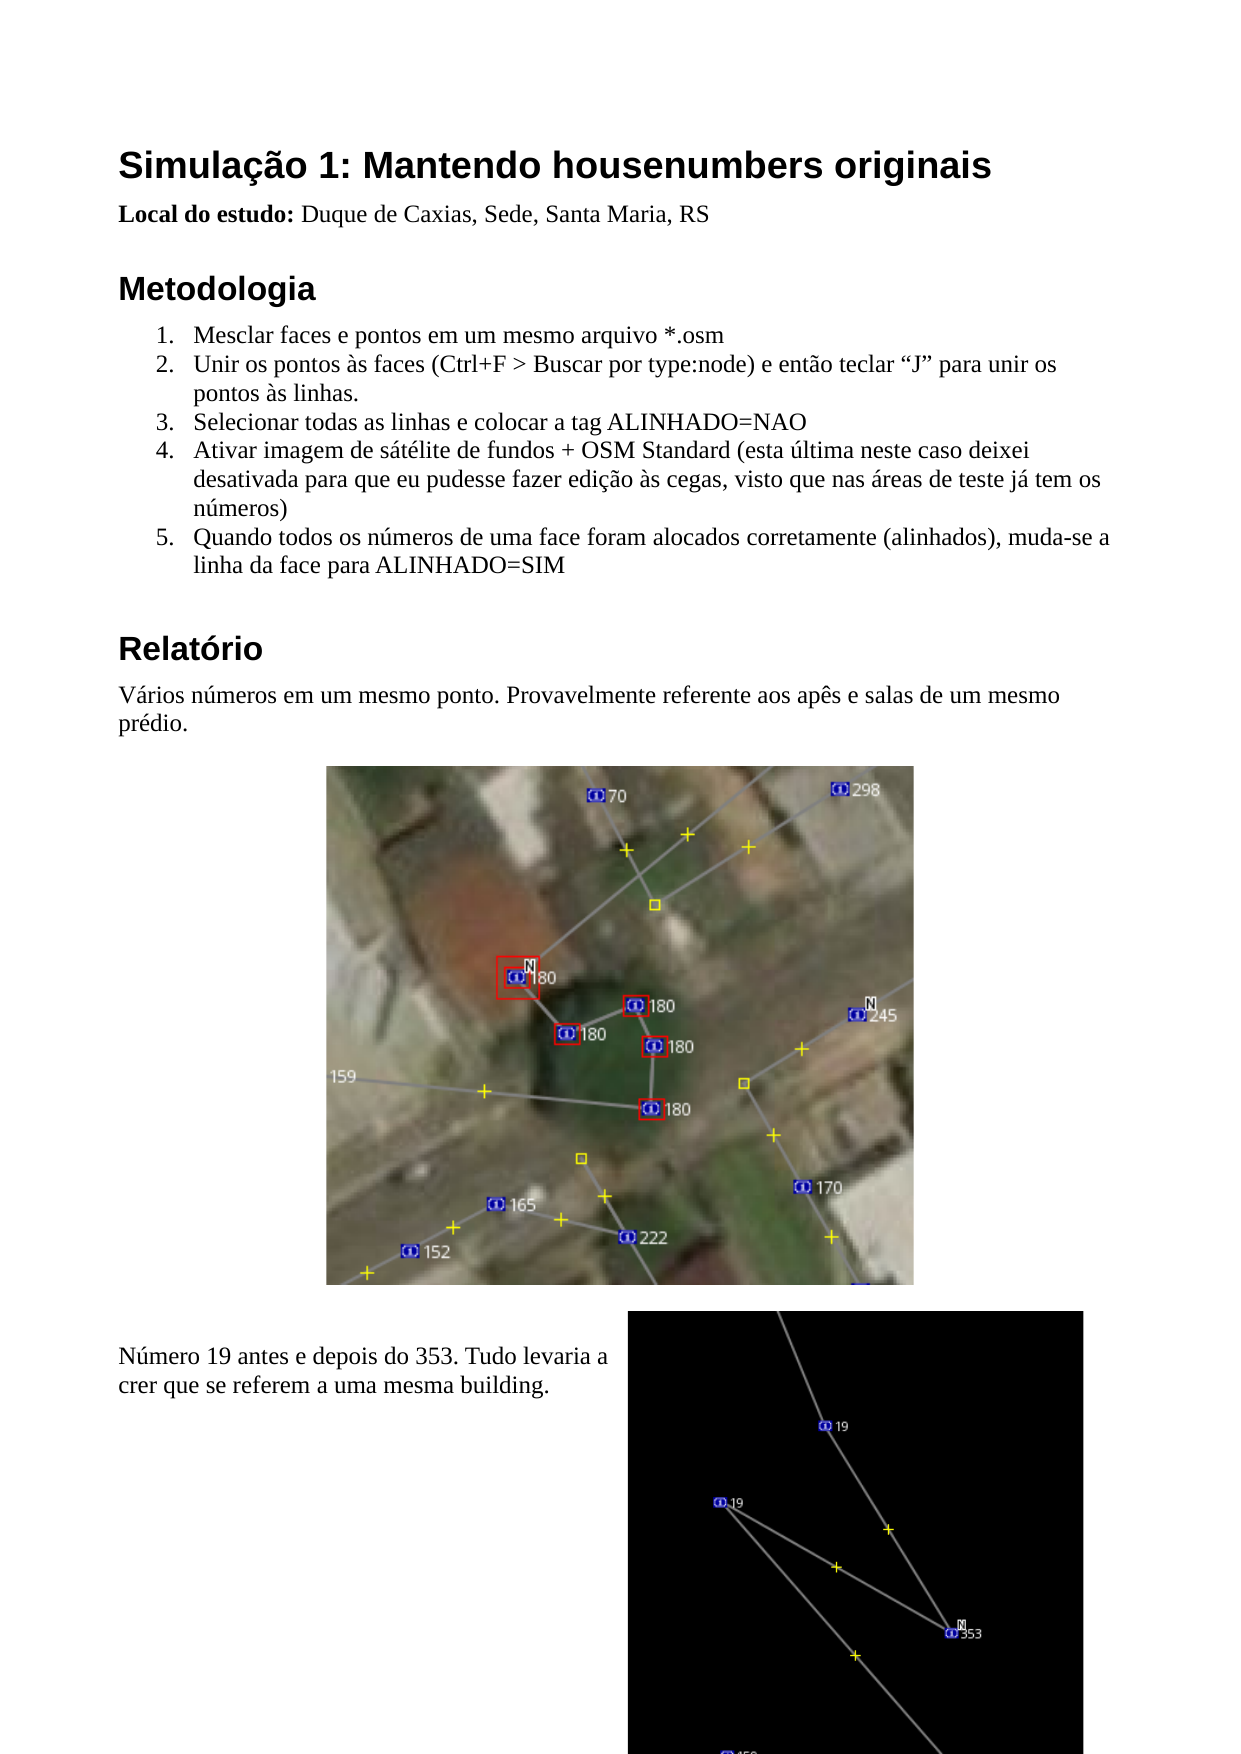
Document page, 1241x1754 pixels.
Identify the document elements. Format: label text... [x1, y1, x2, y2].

text Vários números em um mesmo ponto. Provavelmente referente aos apês e salas de um mesmo prédio. [118, 680, 1122, 737]
subtitle Metodologia [118, 269, 1122, 308]
subtitle Simulação 1: Mantendo housenumbers originais [118, 143, 1122, 187]
list Unir os pontos às faces (Ctrl+F > Buscar por type:node) e então teclar “J” para unir os pontos às linhas. [156, 349, 1122, 407]
list Quando todos os números de uma face foram alocados corretamente (alinhados), muda-se a linha da face para ALINHADO=SIM [156, 522, 1122, 579]
list Mesclar faces e pontos em um mesmo arquivo *.osm [156, 320, 1122, 349]
list Selecionar todas as linhas e colocar a tag ALINHADO=NAO [156, 407, 1122, 435]
text Número 19 antes e depois do 353. Tudo levaria a crer que se referem a uma mesma building. [118, 1341, 627, 1398]
picture [326, 766, 914, 1285]
text Local do estudo: Duque de Caxias, Sede, Santa Maria, RS [118, 199, 1122, 228]
list Ativar imagem de sátélite de fundos + OSM Standard (esta última neste caso deixei desativada para que eu pudesse fazer edição às cegas, visto que nas áreas de teste já tem os números) [156, 435, 1122, 522]
picture [627, 1311, 1084, 1754]
subtitle Relatório [118, 629, 1122, 667]
text [1084, 1341, 1122, 1398]
